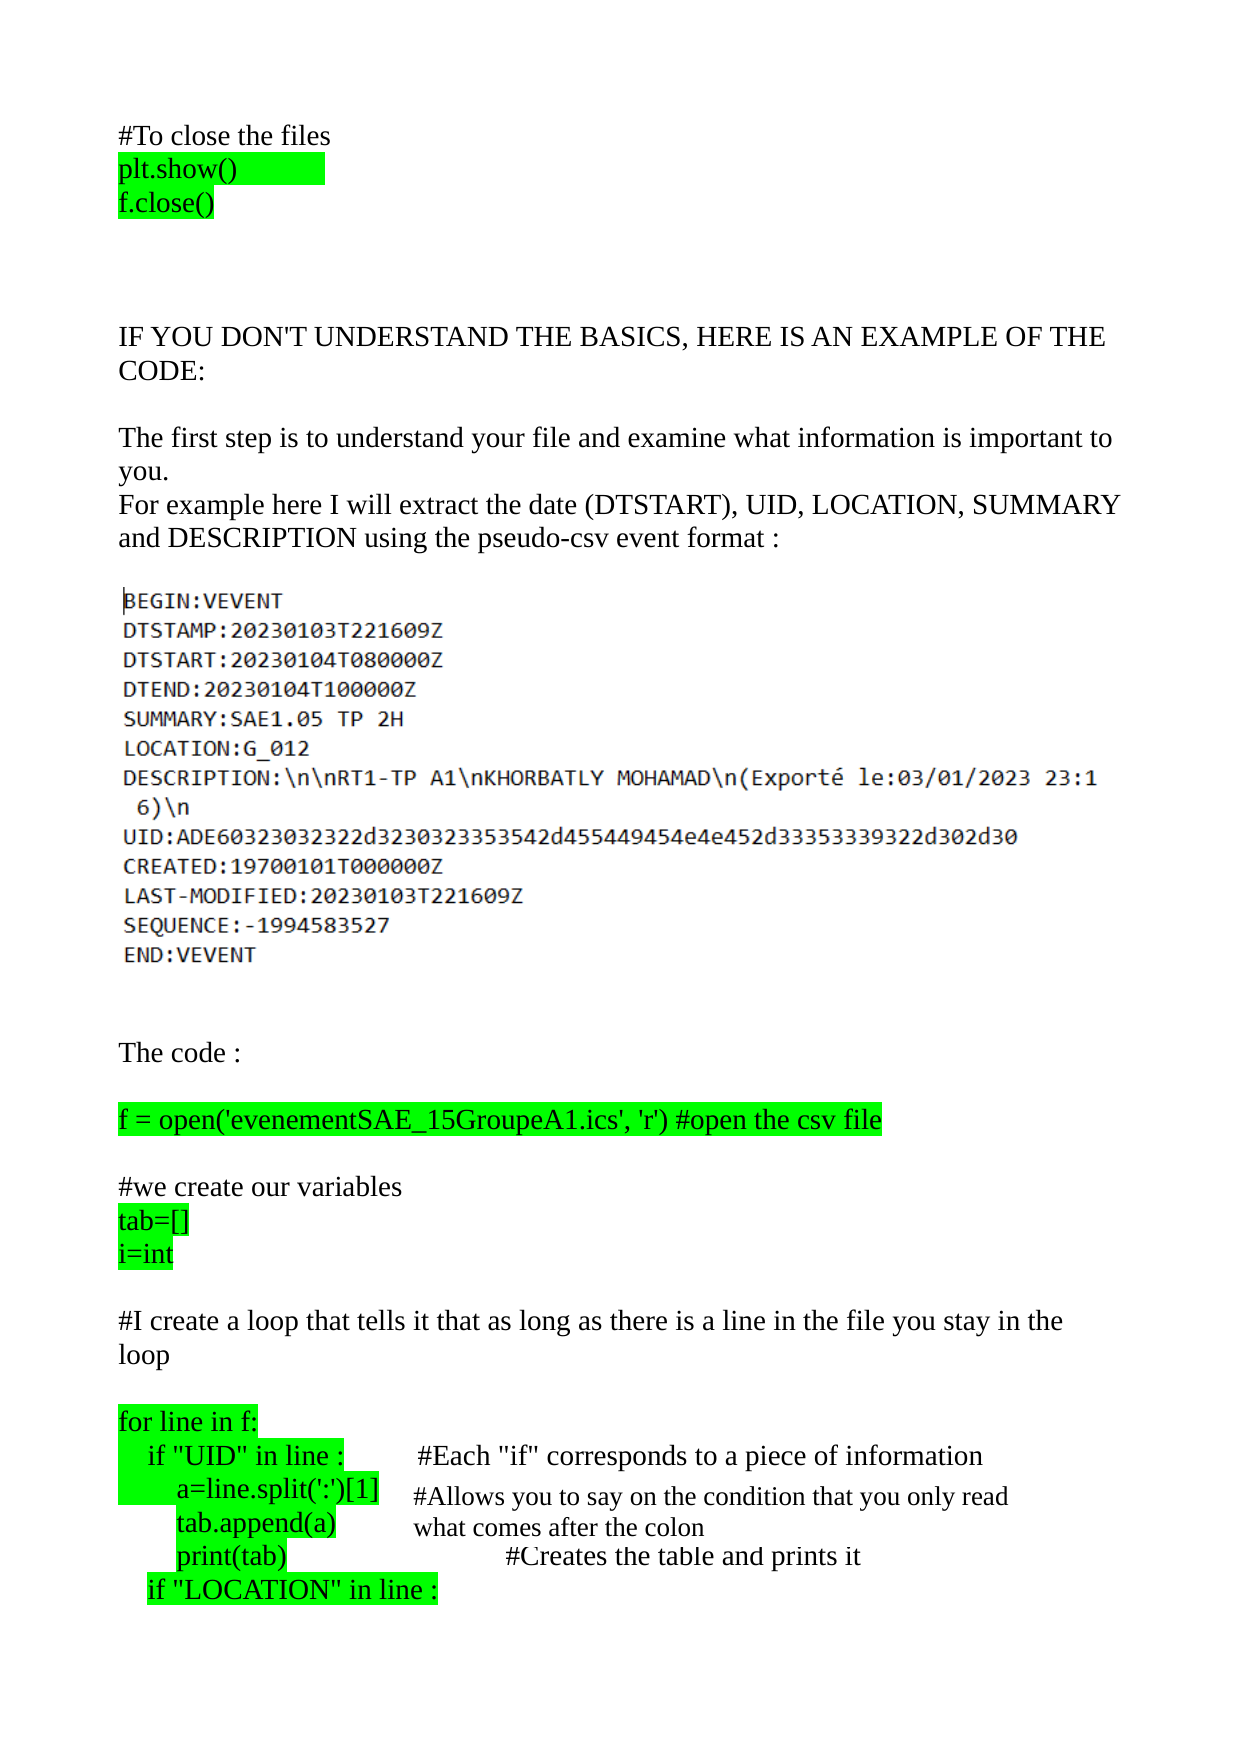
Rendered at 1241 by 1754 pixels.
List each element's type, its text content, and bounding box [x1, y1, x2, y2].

text The first step is to understand your file and examine what information is important to you. [118, 420, 1122, 487]
text #we create our variables [118, 1169, 1122, 1203]
text print(tab) #Creates the table and prints it [118, 1538, 1122, 1572]
text IF YOU DON'T UNDERSTAND THE BASICS, HERE IS AN EXAMPLE OF THE CODE: [118, 319, 1122, 386]
text if "UID" in line : #Each "if" corresponds to a piece of information [118, 1438, 1122, 1471]
text f.close() [118, 185, 1122, 219]
text tab=[] [118, 1203, 1122, 1236]
text The code : [118, 1035, 1122, 1069]
text #I create a loop that tells it that as long as there is a line in the file you stay in the loop [118, 1303, 1122, 1371]
text #Allows you to say on the condition that you only read what comes after the colon [413, 1480, 1026, 1540]
text #To close the files [118, 118, 1122, 152]
text plt.show() [118, 152, 1122, 185]
text for line in f: [118, 1404, 1122, 1438]
text i=int [118, 1236, 1122, 1270]
text [1041, 1505, 1122, 1538]
text For example here I will extract the date (DTSTART), UID, LOCATION, SUMMARY and DESCRIPTION using the pseudo-csv event format : [118, 487, 1122, 554]
text f = open('evenementSAE_15GroupeA1.ics', 'r') #open the csv file [118, 1102, 1122, 1136]
text a=line.split(':')[1] [118, 1471, 1122, 1547]
text tab.append(a) [118, 1505, 398, 1538]
text if "LOCATION" in line : [118, 1572, 1122, 1605]
